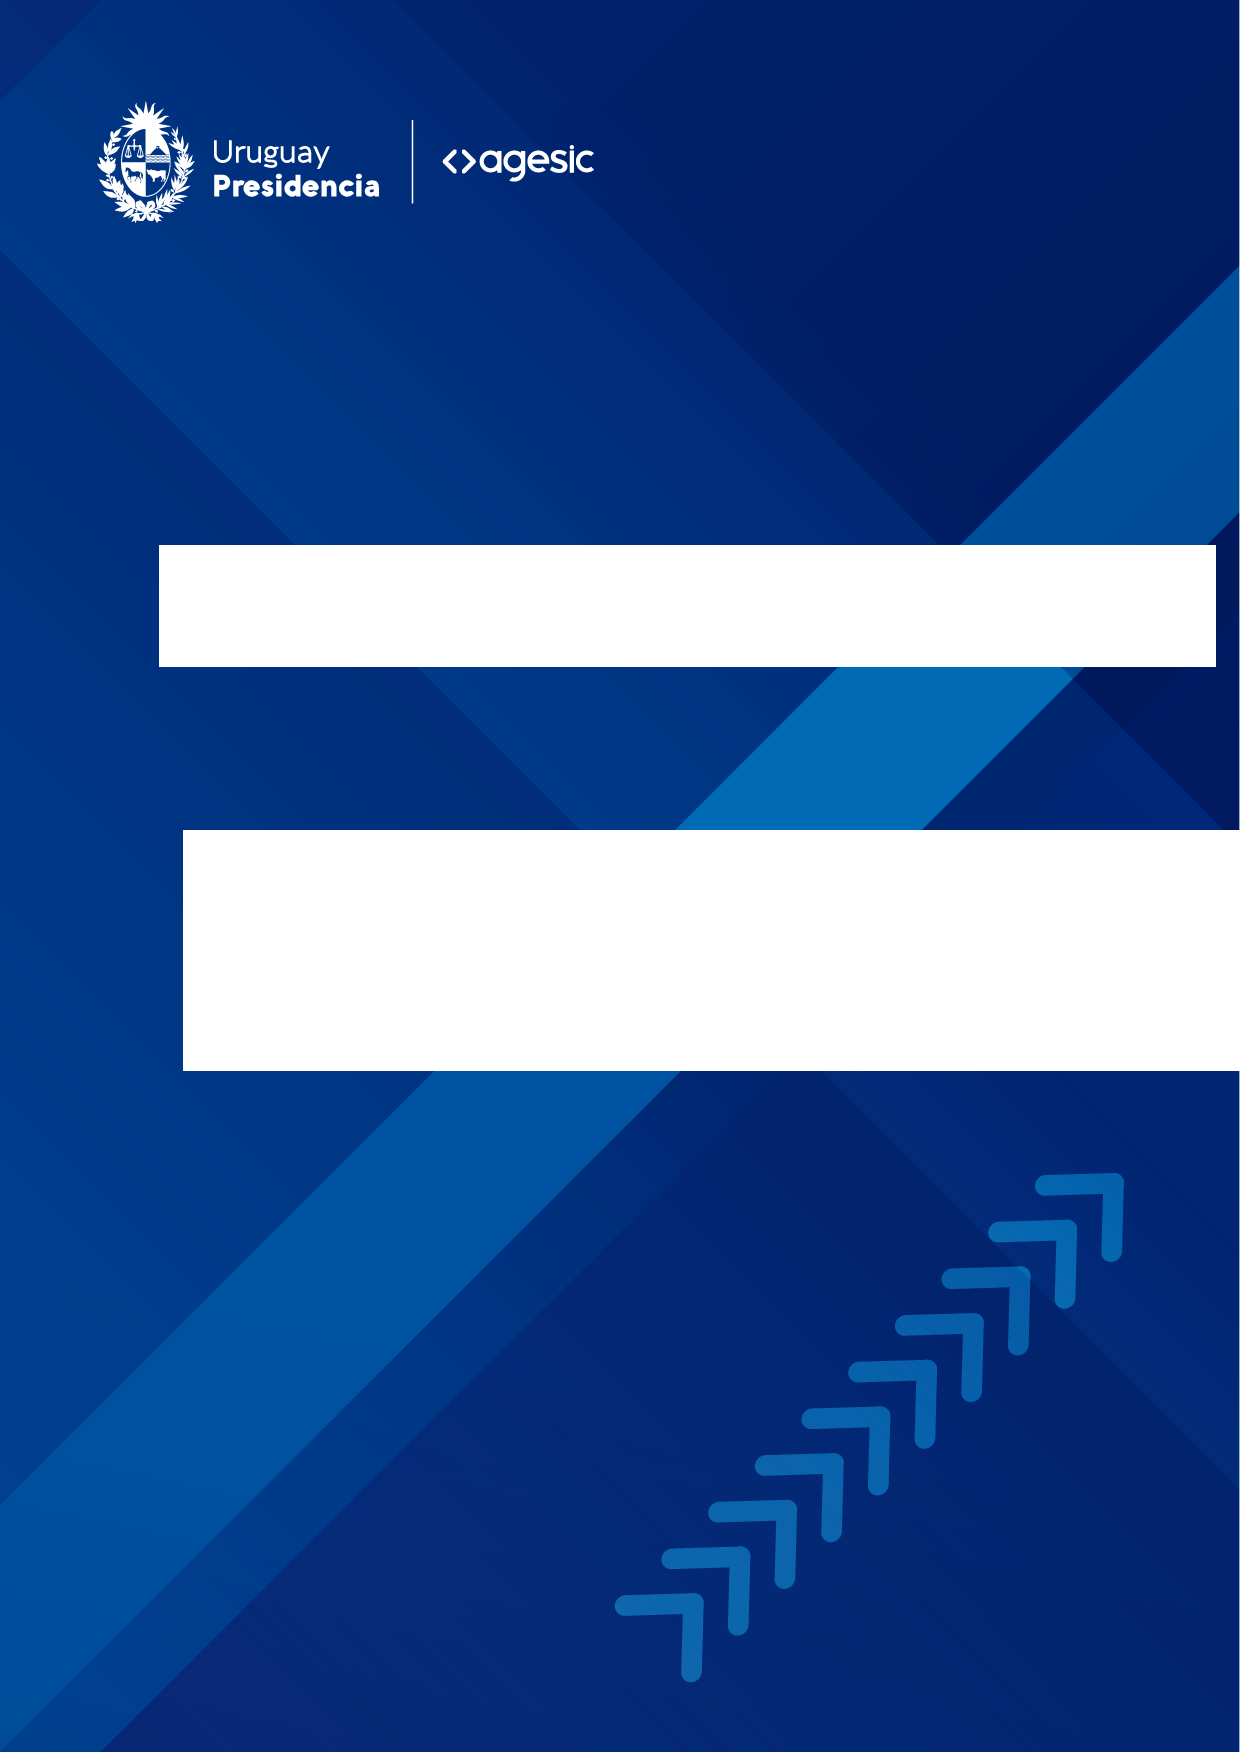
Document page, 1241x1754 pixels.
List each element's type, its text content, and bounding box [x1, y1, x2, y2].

text Diccionario de Datos 4.x.x [174, 553, 1201, 621]
text 2021 [198, 951, 1225, 1008]
text Versión 1.1 [198, 894, 1225, 951]
text SISINFO [198, 838, 1225, 894]
